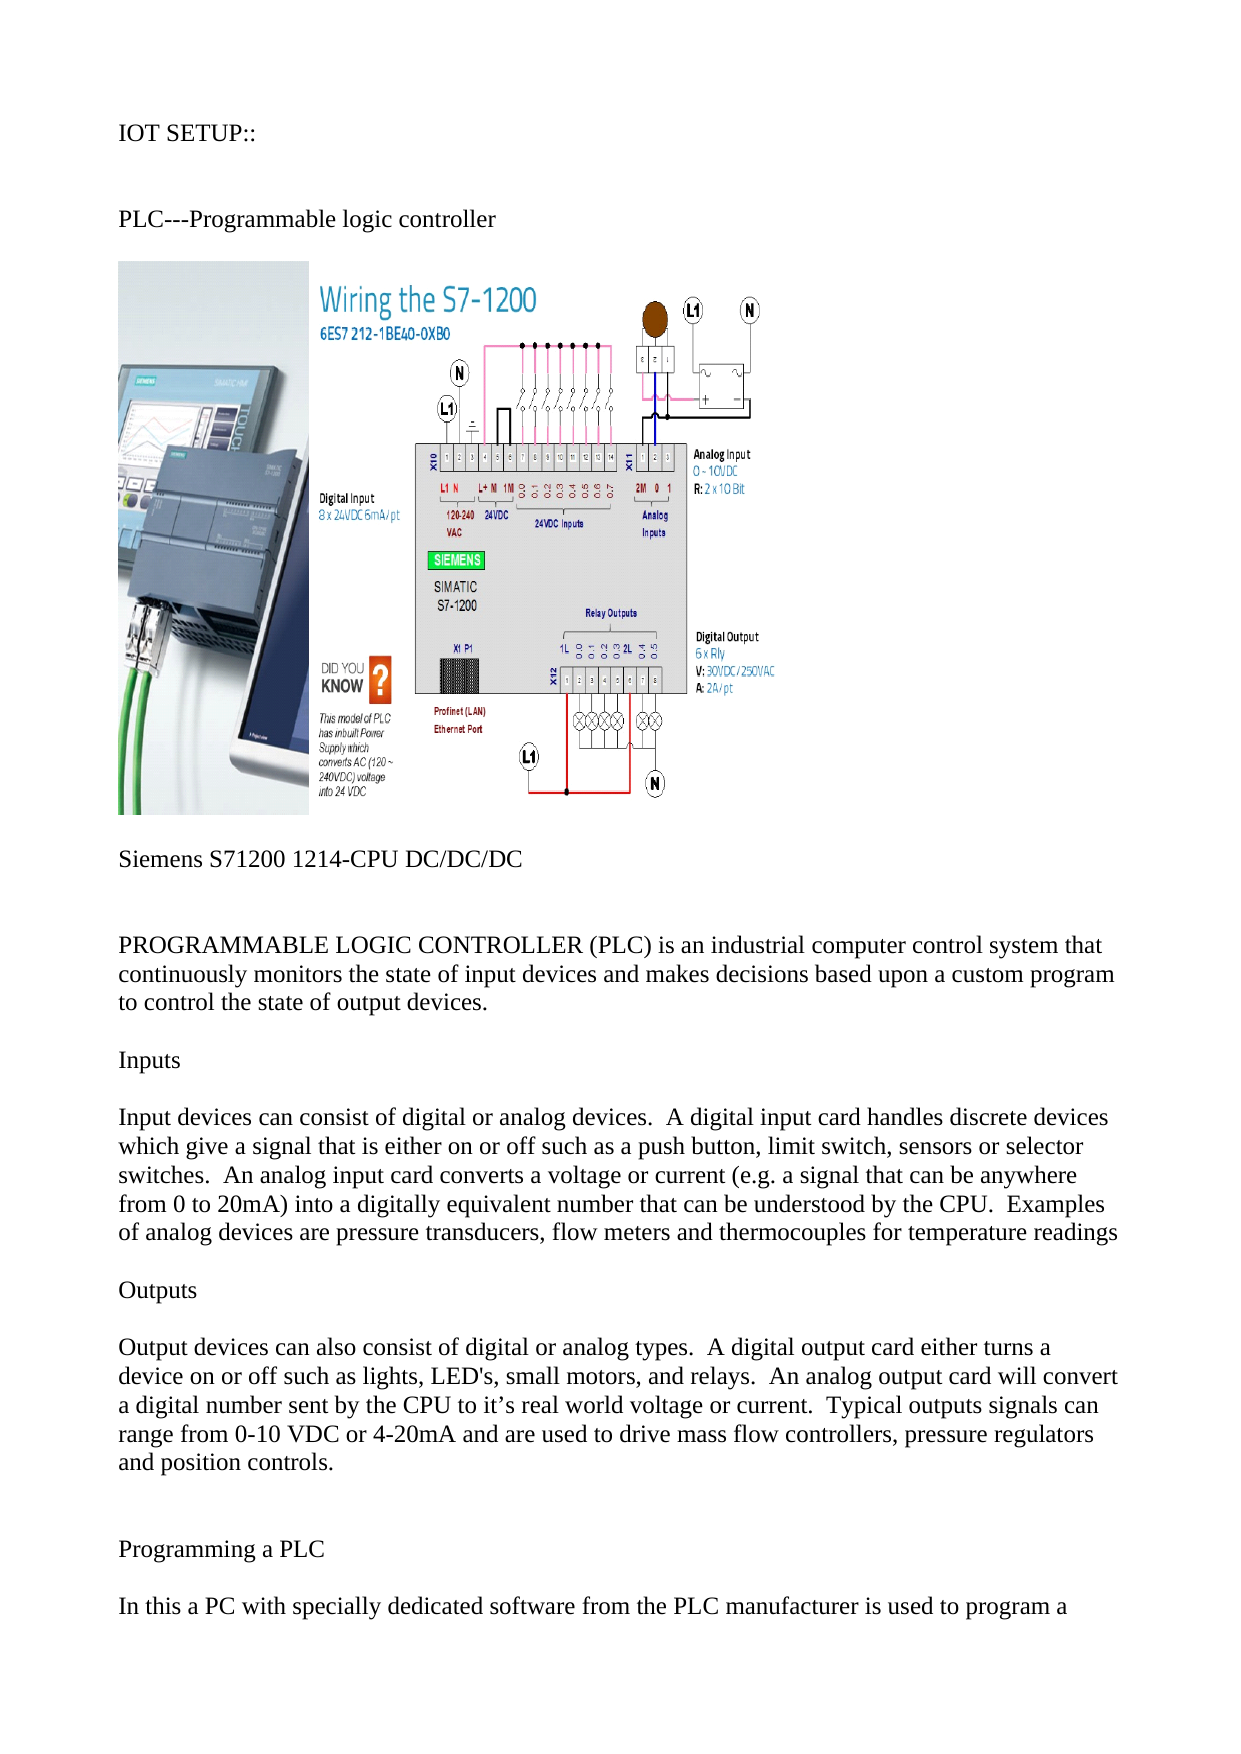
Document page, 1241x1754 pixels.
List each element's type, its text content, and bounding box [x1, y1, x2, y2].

text Outputs [118, 1275, 1122, 1304]
text IOT SETUP:: [118, 118, 1122, 147]
text Input devices can consist of digital or analog devices. A digital input card handles discrete devices which give a signal that is either on or off such as a push button, limit switch, sensors or selector switches. An analog input card converts a voltage or current (e.g. a signal that can be anywhere from 0 to 20mA) into a digitally equivalent number that can be understood by the CPU. Examples of analog devices are pressure transducers, flow meters and thermocouples for temperature readings [118, 1102, 1122, 1246]
text Programming a PLC [118, 1534, 1122, 1562]
text Inputs [118, 1045, 1122, 1074]
text Output devices can also consist of digital or analog types. A digital output card either turns a device on or off such as lights, LED's, small motors, and relays. An analog output card will convert a digital number sent by the CPU to it’s real world voltage or current. Typical outputs signals can range from 0-10 VDC or 4-20mA and are used to drive mass flow controllers, pressure regulators and position controls. [118, 1332, 1122, 1476]
text Siemens S71200 1214-CPU DC/DC/DC [118, 844, 1122, 872]
text PROGRAMMABLE LOGIC CONTROLLER (PLC) is an industrial computer control system that continuously monitors the state of input devices and makes decisions based upon a custom program to control the state of output devices. [118, 930, 1122, 1016]
text In this a PC with specially dedicated software from the PLC manufacturer is used to program a [118, 1591, 1122, 1620]
text PLC---Programmable logic controller [118, 204, 1122, 233]
